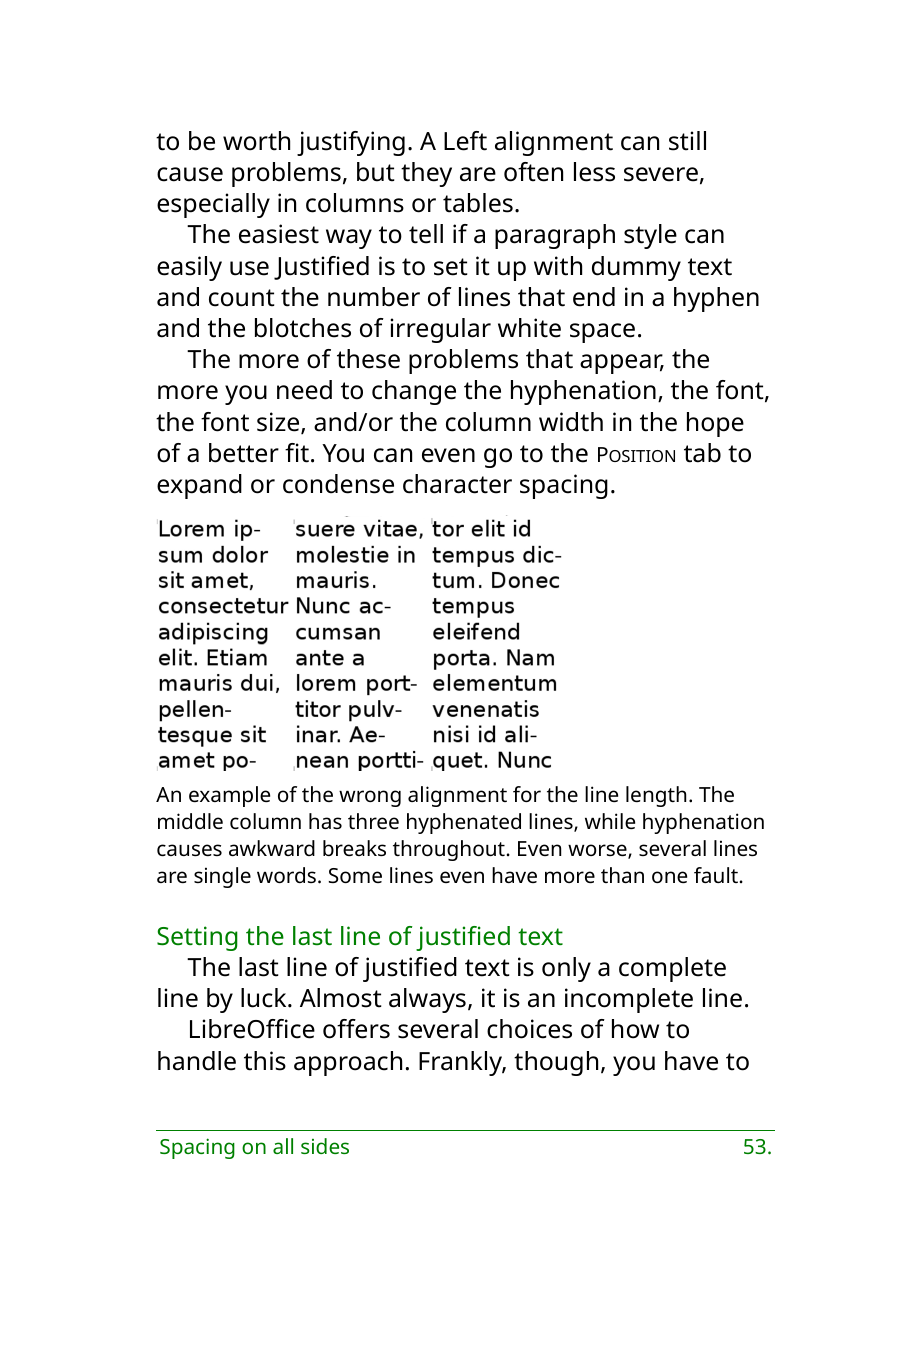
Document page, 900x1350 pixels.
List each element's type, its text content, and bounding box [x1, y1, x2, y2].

text LibreOffice offers several choices of how to handle this approach. Frankly, though, you have to [156, 1014, 775, 1076]
table_header [156, 516, 775, 773]
text The last line of justified text is only a complete line by luck. Almost always, it is an incomplete line. [156, 951, 775, 1014]
text The more of these problems that appear, the more you need to change the hyphenation, the font, the font size, and/or the column width in the hope of a better fit. You can even go to the Position tab to expand or condense character spacing. [156, 344, 775, 500]
picture [156, 515, 563, 771]
table_cell An example of the wrong alignment for the line length. The middle column has three hyphenated lines, while hyphenation causes awkward breaks throughout. Even worse, several lines are single words. Some lines even have more than one fault. [156, 773, 775, 889]
subtitle Setting the last line of justified text [156, 920, 775, 951]
text to be worth justifying. A Left alignment can still cause problems, but they are often less severe, especially in columns or tables. [156, 125, 775, 219]
text The easiest way to tell if a paragraph style can easily use Justified is to set it up with dummy text and count the number of lines that end in a hyphen and the blotches of irregular white space. [156, 219, 775, 344]
